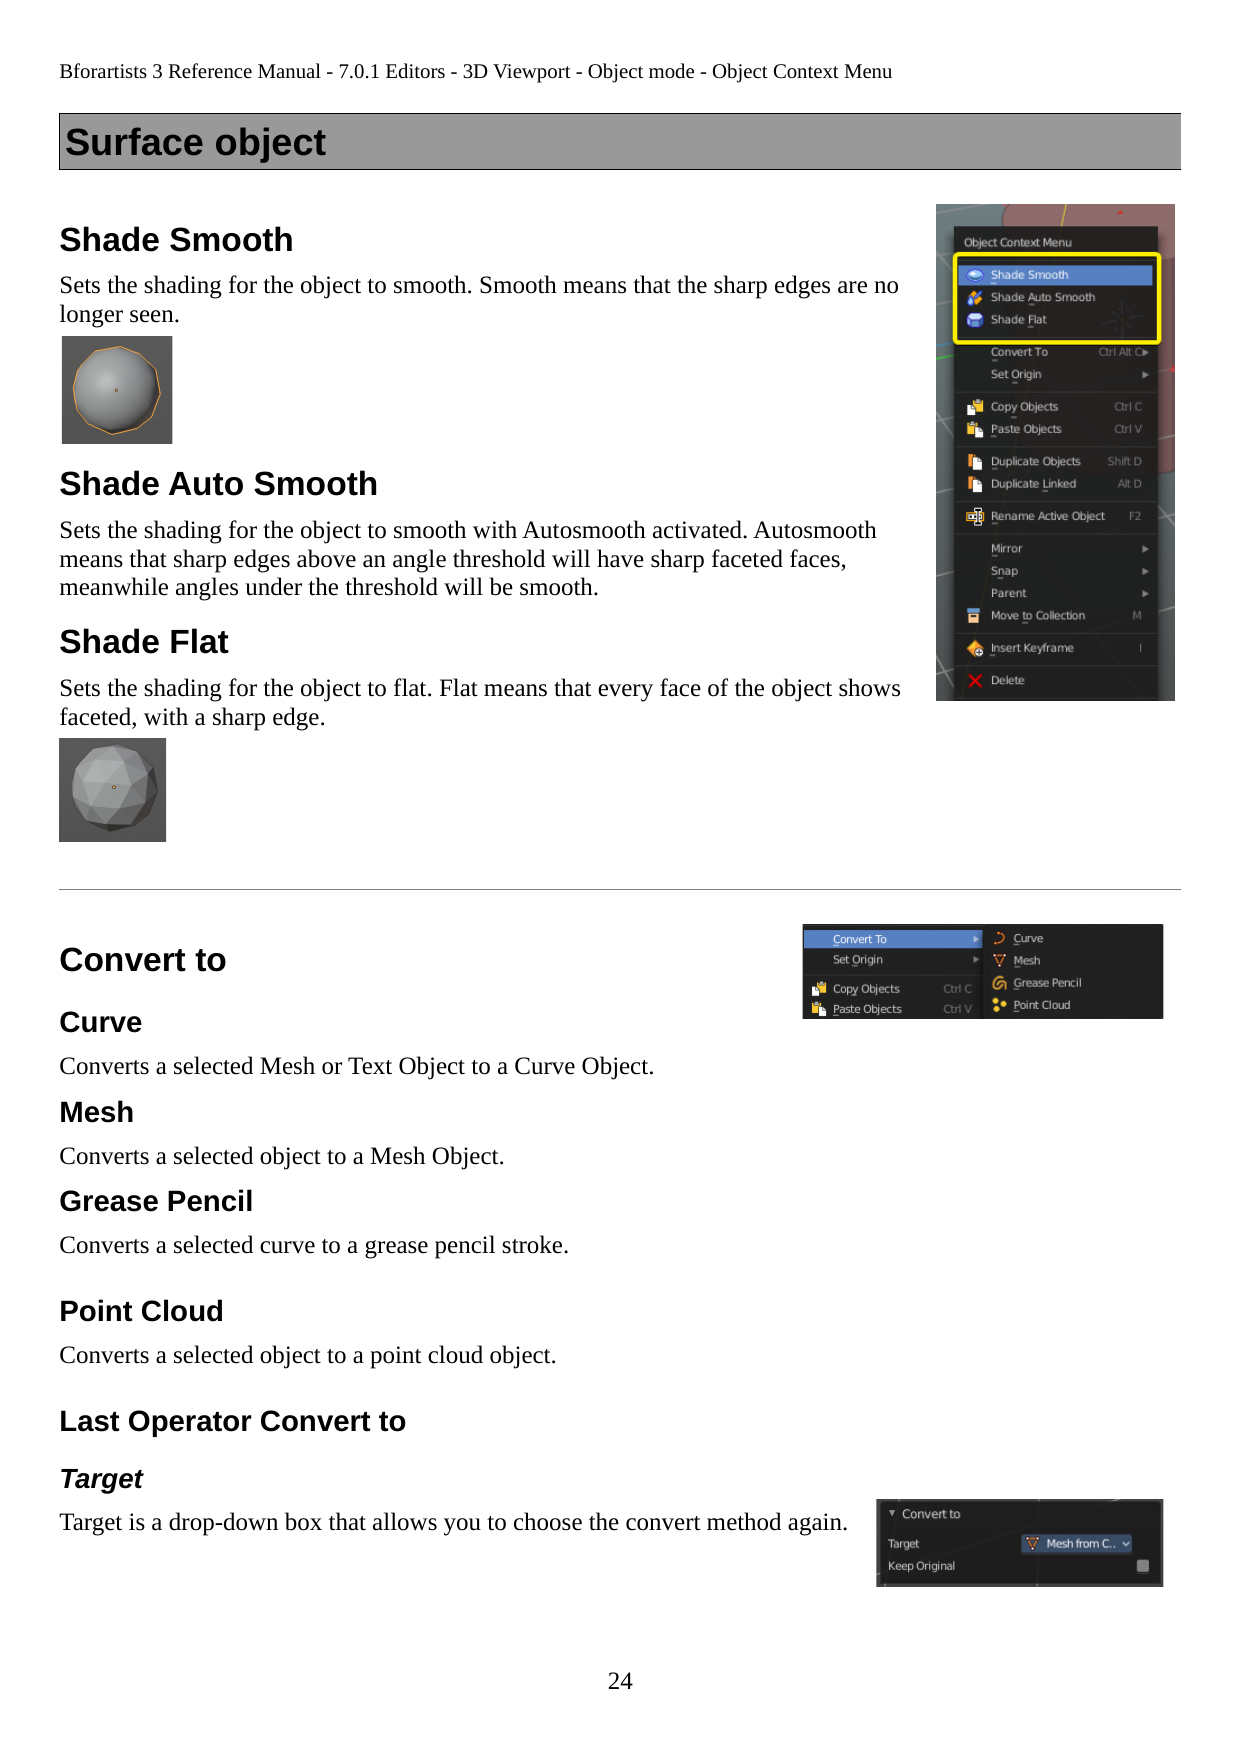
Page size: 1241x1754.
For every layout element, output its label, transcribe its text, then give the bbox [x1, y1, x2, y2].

picture [936, 204, 1175, 701]
picture [59, 738, 167, 842]
text Converts a selected object to a Mesh Object. [59, 1141, 1181, 1170]
text Sets the shading for the object to smooth. Smooth means that the sharp edges are no longer seen. [59, 271, 936, 328]
picture [876, 1499, 1164, 1587]
subtitle Mesh [59, 1095, 1181, 1128]
subtitle Grease Pencil [59, 1184, 1181, 1218]
subtitle Shade Flat [59, 622, 936, 661]
picture [61, 336, 173, 444]
table_header Surface object [60, 114, 1181, 169]
subtitle Target [59, 1463, 1181, 1495]
text Sets the shading for the object to smooth with Autosmooth activated. Autosmooth means that sharp edges above an angle threshold will have sharp faceted faces, meanwhile angles under the threshold will be smooth. [59, 515, 936, 601]
subtitle Shade Auto Smooth [59, 464, 936, 502]
subtitle Last Operator Convert to [59, 1404, 1181, 1438]
text Converts a selected Mesh or Text Object to a Curve Object. [59, 1051, 1181, 1080]
text Converts a selected curve to a grease pencil stroke. [59, 1231, 1181, 1259]
subtitle [1175, 622, 1181, 661]
subtitle Convert to [59, 939, 802, 978]
picture [802, 924, 1164, 1019]
text Sets the shading for the object to flat. Flat means that every face of the object shows faceted, with a sharp edge. [59, 673, 1181, 731]
subtitle Curve [59, 1005, 1181, 1039]
subtitle [1164, 939, 1181, 978]
text Converts a selected object to a point cloud object. [59, 1341, 1181, 1369]
subtitle Shade Smooth [59, 219, 936, 258]
text Target is a drop-down box that allows you to choose the convert method again. [59, 1507, 876, 1536]
subtitle Point Cloud [59, 1294, 1181, 1328]
